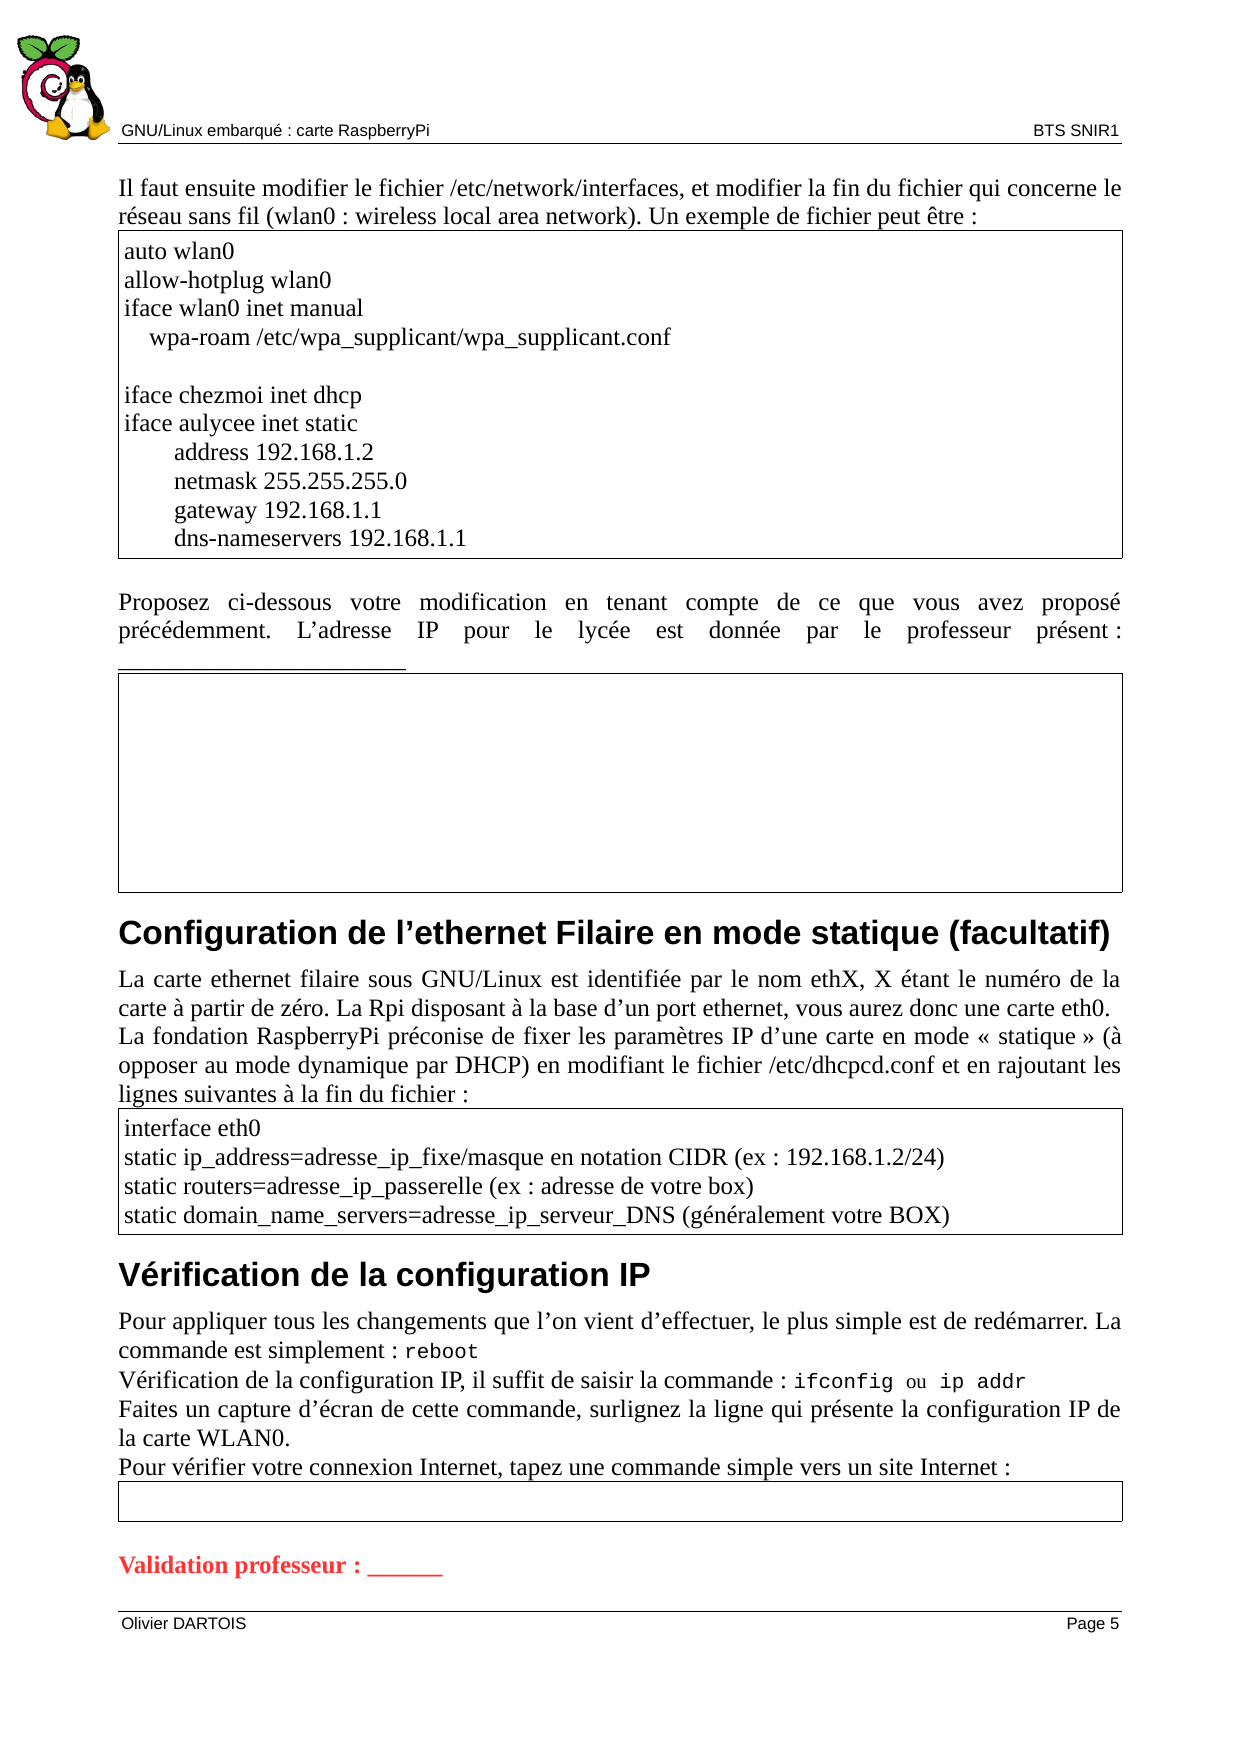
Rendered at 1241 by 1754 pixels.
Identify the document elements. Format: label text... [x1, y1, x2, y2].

text Faites un capture d’écran de cette commande, surlignez la ligne qui présente la configuration IP de la carte WLAN0. [118, 1394, 1122, 1452]
text Vérification de la configuration IP, il suffit de saisir la commande : ifconfig ou ip addr [118, 1365, 1122, 1394]
text La carte ethernet filaire sous GNU/Linux est identifiée par le nom ethX, X étant le numéro de la carte à partir de zéro. La Rpi disposant à la base d’un port ethernet, vous aurez donc une carte eth0. [118, 964, 1122, 1021]
subtitle Vérification de la configuration IP [118, 1255, 1122, 1294]
text Pour appliquer tous les changements que l’on vient d’effectuer, le plus simple est de redémarrer. La commande est simplement : reboot [118, 1306, 1122, 1365]
table_header [119, 1482, 1122, 1521]
text La fondation RaspberryPi préconise de fixer les paramètres IP d’une carte en mode « statique » (à opposer au mode dynamique par DHCP) en modifiant le fichier /etc/dhcpcd.conf et en rajoutant les lignes suivantes à la fin du fichier : [118, 1021, 1122, 1108]
picture [0, 31, 112, 142]
text Pour vérifier votre connexion Internet, tapez une commande simple vers un site Internet : [118, 1452, 1122, 1481]
table_header auto wlan0 allow-hotplug wlan0 iface wlan0 inet manual wpa-roam /etc/wpa_supplicant/wpa_supplicant.conf iface chezmoi inet dhcp iface aulycee inet static address 192.168.1.2 netmask 255.255.255.0 gateway 192.168.1.1 dns-nameservers 192.168.1.1 [119, 231, 1122, 558]
text Validation professeur : ______ [118, 1550, 1122, 1578]
text Il faut ensuite modifier le fichier /etc/network/interfaces, et modifier la fin du fichier qui concerne le réseau sans fil (wlan0 : wireless local area network). Un exemple de fichier peut être : [118, 173, 1122, 230]
table_header [119, 674, 1122, 892]
subtitle Configuration de l’ethernet Filaire en mode statique (facultatif) [118, 913, 1122, 951]
table_header interface eth0 static ip_address=adresse_ip_fixe/masque en notation CIDR (ex : 192.168.1.2/24) static routers=adresse_ip_passerelle (ex : adresse de votre box) static domain_name_servers=adresse_ip_serveur_DNS (généralement votre BOX) [119, 1109, 1122, 1234]
text Proposez ci-dessous votre modification en tenant compte de ce que vous avez proposé précédemment. L’adresse IP pour le lycée est donnée par le professeur présent : _______________________ [118, 587, 1122, 673]
